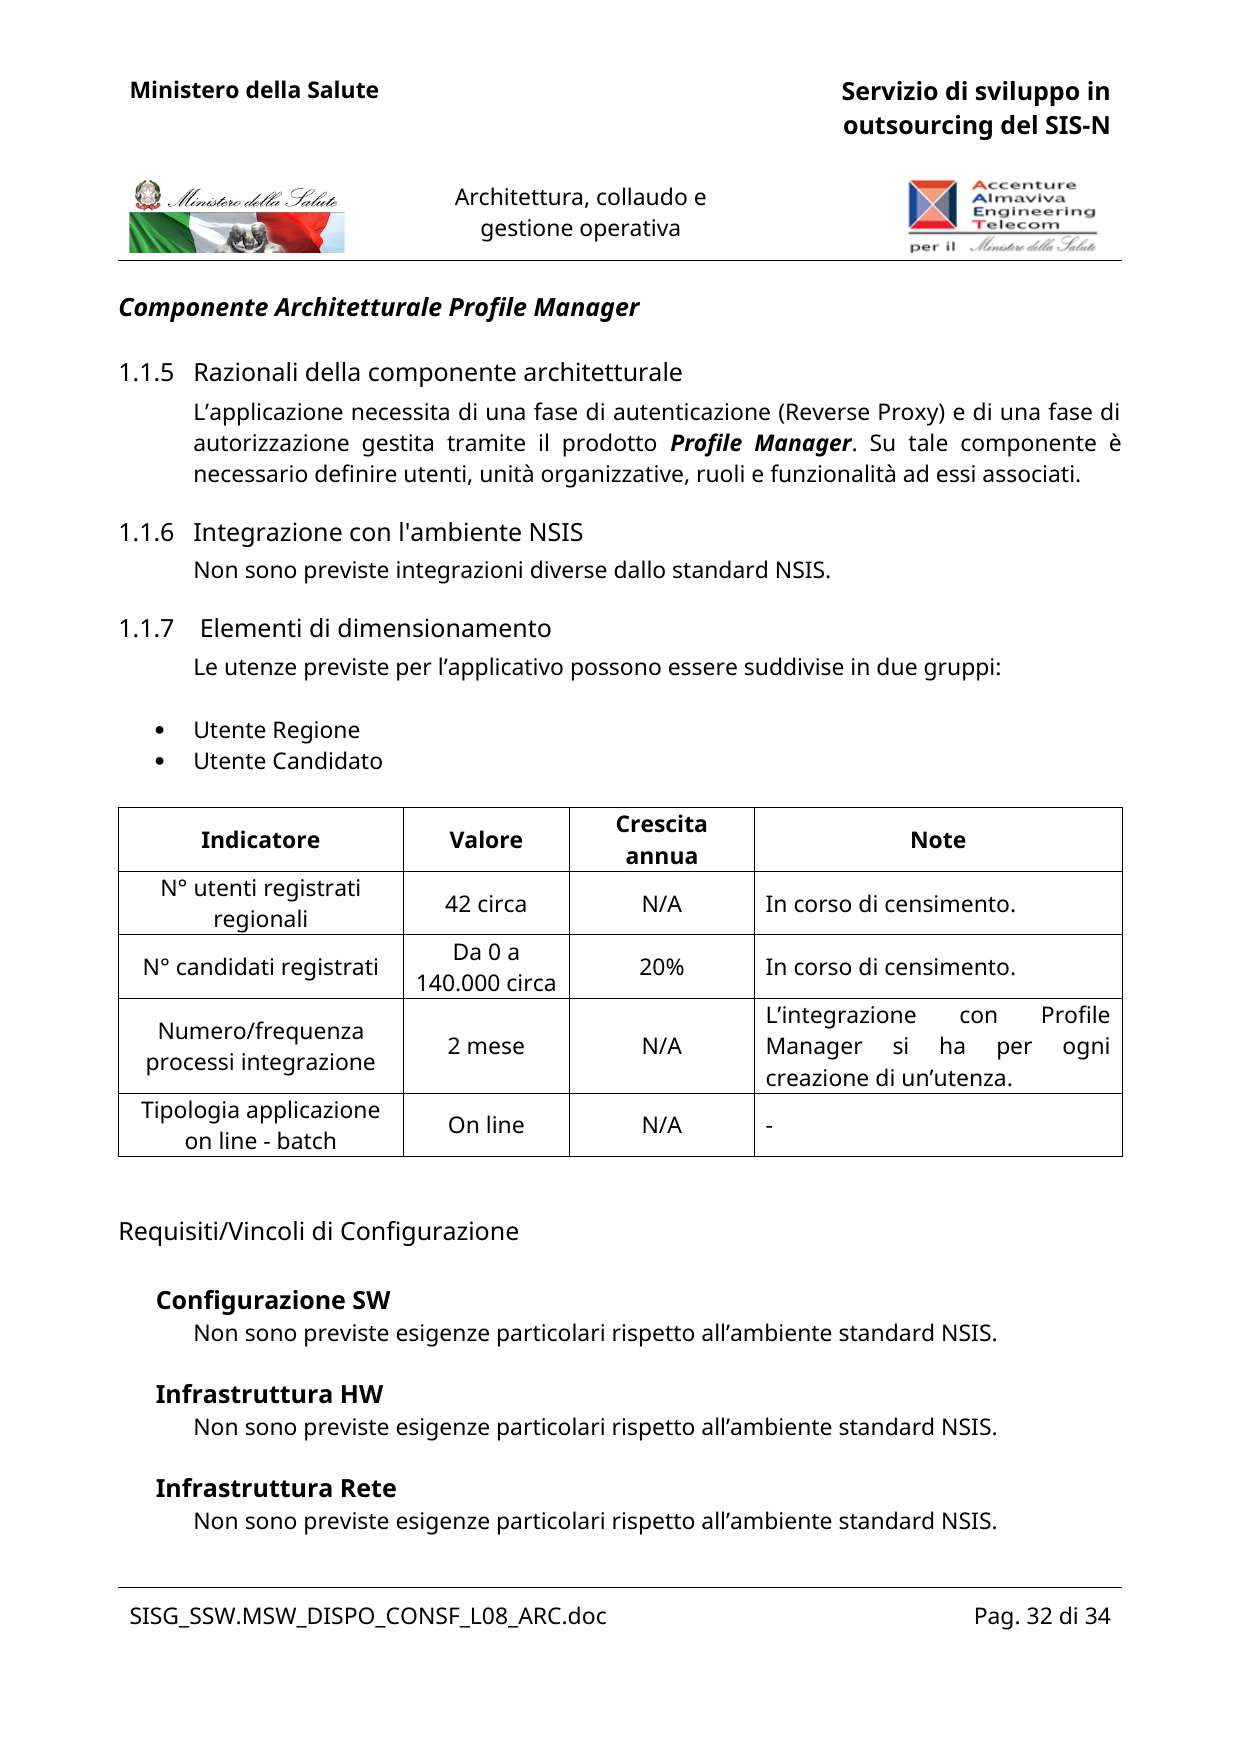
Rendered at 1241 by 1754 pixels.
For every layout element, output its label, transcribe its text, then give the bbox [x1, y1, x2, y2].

table_cell In corso di censimento. [755, 935, 1122, 998]
text Le utenze previste per l’applicativo possono essere suddivise in due gruppi: [118, 651, 1122, 682]
text Non sono previste integrazioni diverse dallo standard NSIS. [118, 554, 1122, 586]
table_cell 2 mese [404, 999, 569, 1093]
text Non sono previste esigenze particolari rispetto all’ambiente standard NSIS. [193, 1505, 1122, 1536]
table_cell Tipologia applicazione on line - batch [119, 1094, 403, 1156]
table_header Note [755, 808, 1122, 871]
list Utente Regione [156, 713, 1122, 745]
text Non sono previste esigenze particolari rispetto all’ambiente standard NSIS. [193, 1317, 1122, 1348]
table_cell N° utenti registrati regionali [119, 872, 403, 934]
table_cell In corso di censimento. [755, 872, 1122, 934]
table_cell N/A [570, 999, 754, 1093]
list Utente Candidato [156, 745, 1122, 776]
table_header Indicatore [119, 808, 403, 871]
table_cell N/A [570, 1094, 754, 1156]
table_cell L’integrazione con Profile Manager si ha per ogni creazione di un’utenza. [755, 999, 1122, 1093]
subtitle Componente Architetturale Profile Manager [118, 290, 1122, 324]
subtitle Elementi di dimensionamento [118, 611, 1122, 645]
text Non sono previste esigenze particolari rispetto all’ambiente standard NSIS. [193, 1411, 1122, 1442]
subtitle Configurazione SW [156, 1283, 1122, 1317]
subtitle Integrazione con l'ambiente NSIS [118, 514, 1122, 548]
table_cell - [755, 1094, 1122, 1156]
table_header Crescita annua [570, 808, 754, 871]
table_cell N° candidati registrati [119, 935, 403, 998]
table_cell Numero/frequenza processi integrazione [119, 999, 403, 1093]
subtitle Infrastruttura HW [156, 1377, 1122, 1411]
subtitle Infrastruttura Rete [156, 1471, 1122, 1505]
table_cell N/A [570, 872, 754, 934]
table_header Valore [404, 808, 569, 871]
table_cell Da 0 a 140.000 circa [404, 935, 569, 998]
subtitle Requisiti/Vincoli di Configurazione [118, 1213, 1122, 1248]
text L’applicazione necessita di una fase di autenticazione (Reverse Proxy) e di una fase di autorizzazione gestita tramite il prodotto Profile Manager. Su tale componente è necessario definire utenti, unità organizzative, ruoli e funzionalità ad essi associati. [193, 395, 1122, 489]
table_cell On line [404, 1094, 569, 1156]
subtitle Razionali della componente architetturale [118, 355, 1122, 389]
table_cell 42 circa [404, 872, 569, 934]
table_cell 20% [570, 935, 754, 998]
